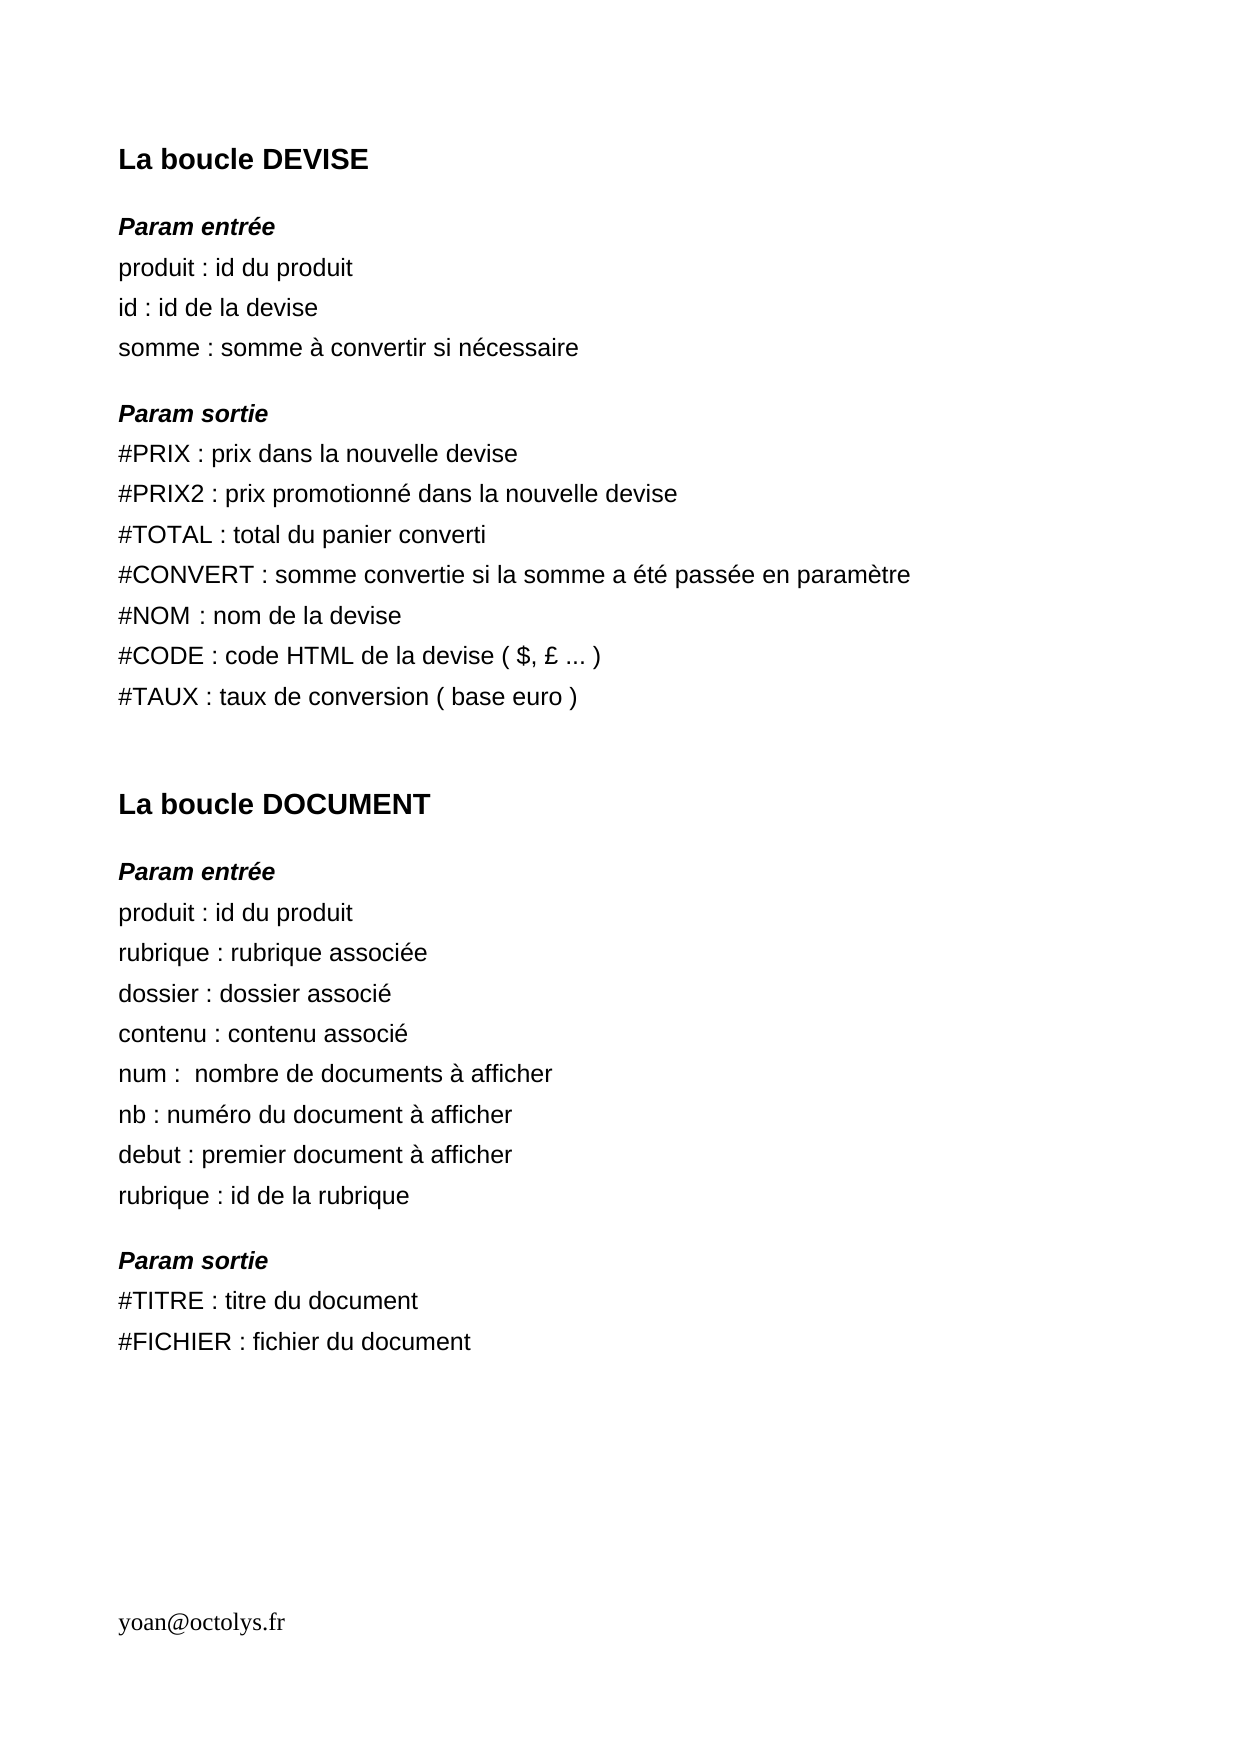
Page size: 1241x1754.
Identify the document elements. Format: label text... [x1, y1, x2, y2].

text produit : id du produit [118, 898, 1122, 926]
text #NOM : nom de la devise [118, 602, 1122, 629]
text somme : somme à convertir si nécessaire [118, 334, 1122, 362]
text contenu : contenu associé [118, 1020, 1122, 1048]
text dossier : dossier associé [118, 979, 1122, 1007]
text rubrique : id de la rubrique [118, 1181, 1122, 1209]
text #PRIX : prix dans la nouvelle devise [118, 440, 1122, 468]
text num : nombre de documents à afficher [118, 1060, 1122, 1088]
text #TAUX : taux de conversion ( base euro ) [118, 682, 1122, 710]
subtitle Param sortie [118, 400, 1122, 427]
text rubrique : rubrique associée [118, 939, 1122, 967]
text #PRIX2 : prix promotionné dans la nouvelle devise [118, 480, 1122, 508]
subtitle La boucle DEVISE [118, 143, 1122, 176]
text nb : numéro du document à afficher [118, 1101, 1122, 1128]
text #FICHIER : fichier du document [118, 1327, 1122, 1355]
text #CODE : code HTML de la devise ( $, £ ... ) [118, 642, 1122, 670]
text #TITRE : titre du document [118, 1287, 1122, 1315]
subtitle Param entrée [118, 858, 1122, 886]
subtitle Param sortie [118, 1247, 1122, 1274]
text id : id de la devise [118, 294, 1122, 322]
text #TOTAL : total du panier converti [118, 521, 1122, 549]
text debut : premier document à afficher [118, 1141, 1122, 1169]
text #CONVERT : somme convertie si la somme a été passée en paramètre [118, 561, 1122, 589]
text produit : id du produit [118, 253, 1122, 281]
subtitle Param entrée [118, 213, 1122, 241]
subtitle La boucle DOCUMENT [118, 788, 1122, 821]
